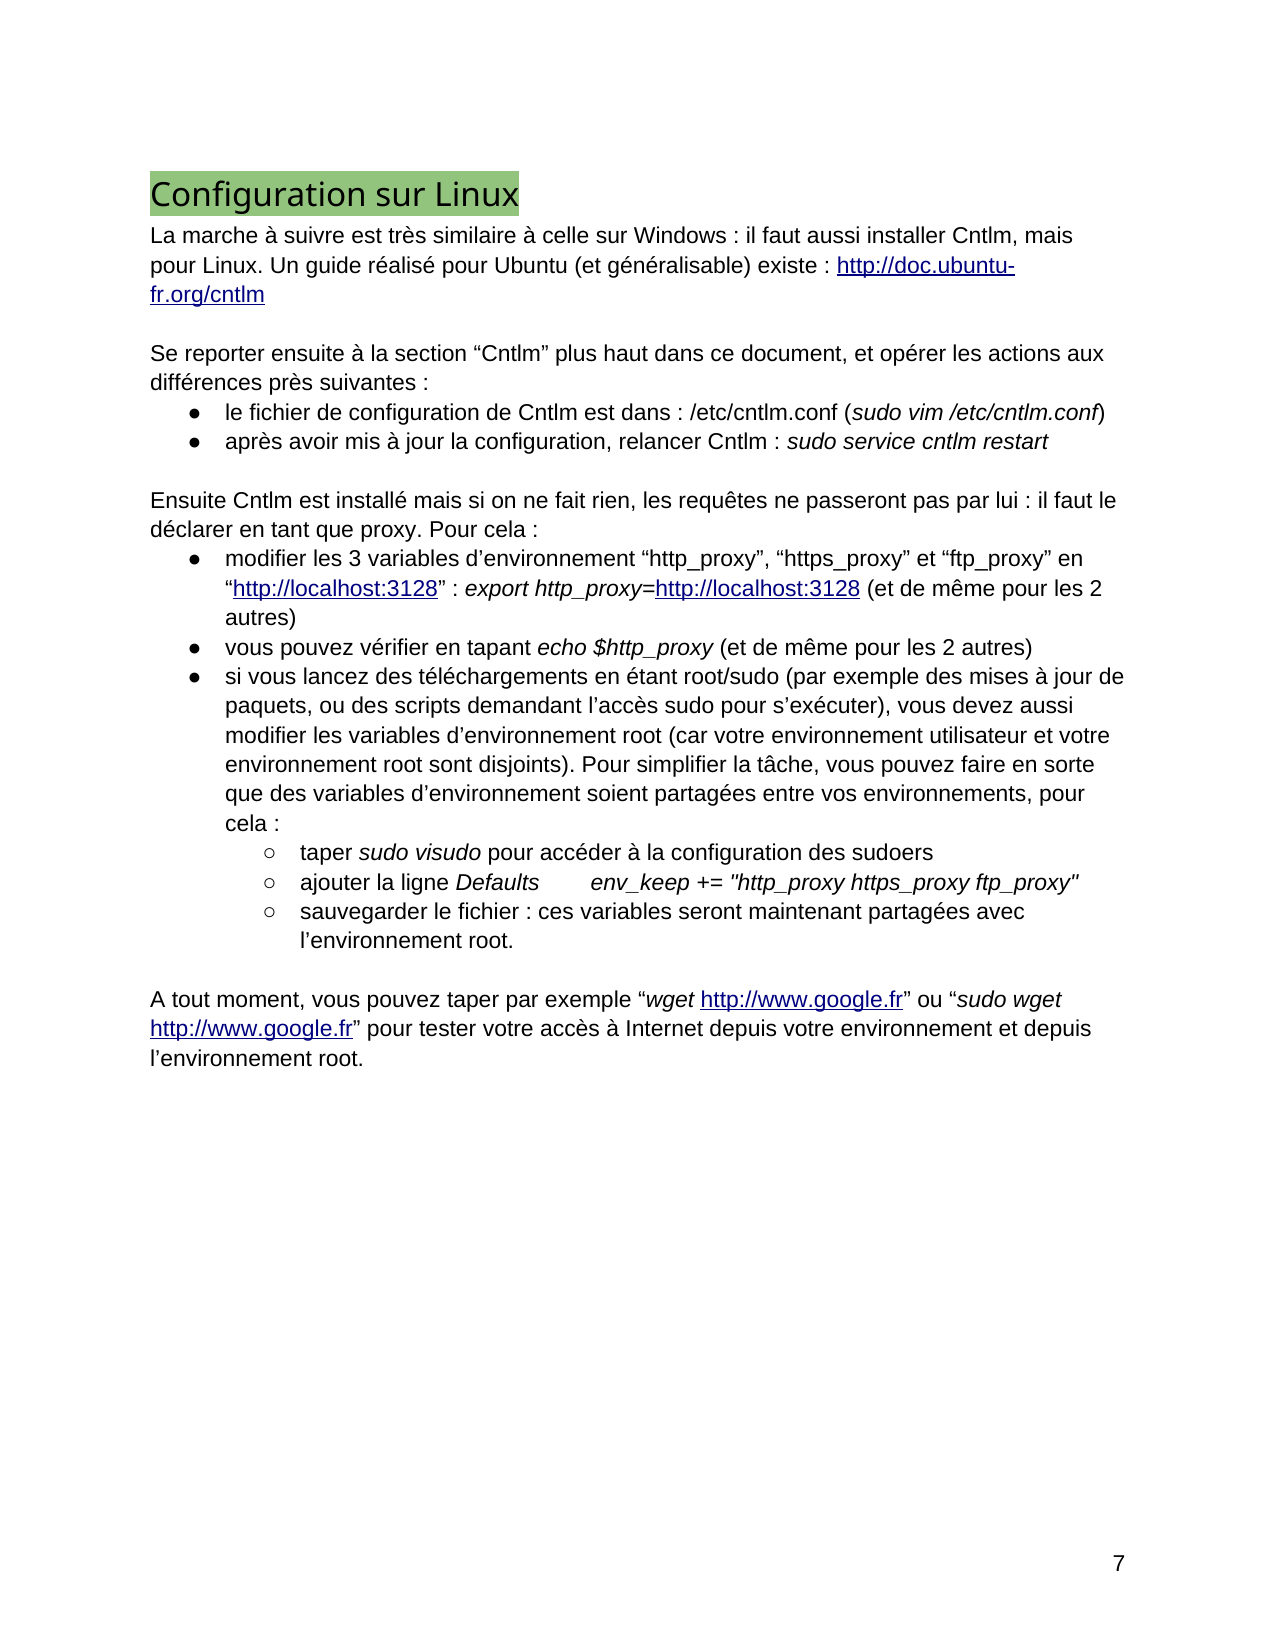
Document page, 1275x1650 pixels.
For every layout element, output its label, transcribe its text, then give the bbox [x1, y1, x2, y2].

text Se reporter ensuite à la section “Cntlm” plus haut dans ce document, et opérer les actions aux différences près suivantes : [150, 341, 1125, 396]
list vous pouvez vérifier en tapant echo $http_proxy (et de même pour les 2 autres) [187, 634, 1125, 660]
text Ensuite Cntlm est installé mais si on ne fait rien, les requêtes ne passeront pas par lui : il faut le déclarer en tant que proxy. Pour cela : [150, 487, 1125, 542]
list ajouter la ligne Defaults env_keep += "http_proxy https_proxy ftp_proxy" [262, 869, 1125, 895]
text A tout moment, vous pouvez taper par exemple “wget http://www.google.fr” ou “sudo wget http://www.google.fr” pour tester votre accès à Internet depuis votre environnement et depuis l’environnement root. [150, 987, 1125, 1071]
list si vous lancez des téléchargements en étant root/sudo (par exemple des mises à jour de paquets, ou des scripts demandant l’accès sudo pour s’exécuter), vous devez aussi modifier les variables d’environnement root (car votre environnement utilisateur et votre environnement root sont disjoints). Pour simplifier la tâche, vous pouvez faire en sorte que des variables d’environnement soient partagées entre vos environnements, pour cela : [187, 664, 1125, 836]
list taper sudo visudo pour accéder à la configuration des sudoers [262, 840, 1125, 866]
subtitle Configuration sur Linux [519, 171, 1125, 216]
list sauvegarder le fichier : ces variables seront maintenant partagées avec l’environnement root. [262, 899, 1125, 954]
text La marche à suivre est très similaire à celle sur Windows : il faut aussi installer Cntlm, mais pour Linux. Un guide réalisé pour Ubuntu (et généralisable) existe : http://doc.ubuntu-fr.org/cntlm [150, 223, 1125, 307]
list le fichier de configuration de Cntlm est dans : /etc/cntlm.conf (sudo vim /etc/cntlm.conf) [187, 399, 1125, 425]
list modifier les 3 variables d’environnement “http_proxy”, “https_proxy” et “ftp_proxy” en “http://localhost:3128” : export http_proxy=http://localhost:3128 (et de même pour les 2 autres) [187, 546, 1125, 631]
list après avoir mis à jour la configuration, relancer Cntlm : sudo service cntlm restart [187, 429, 1125, 454]
